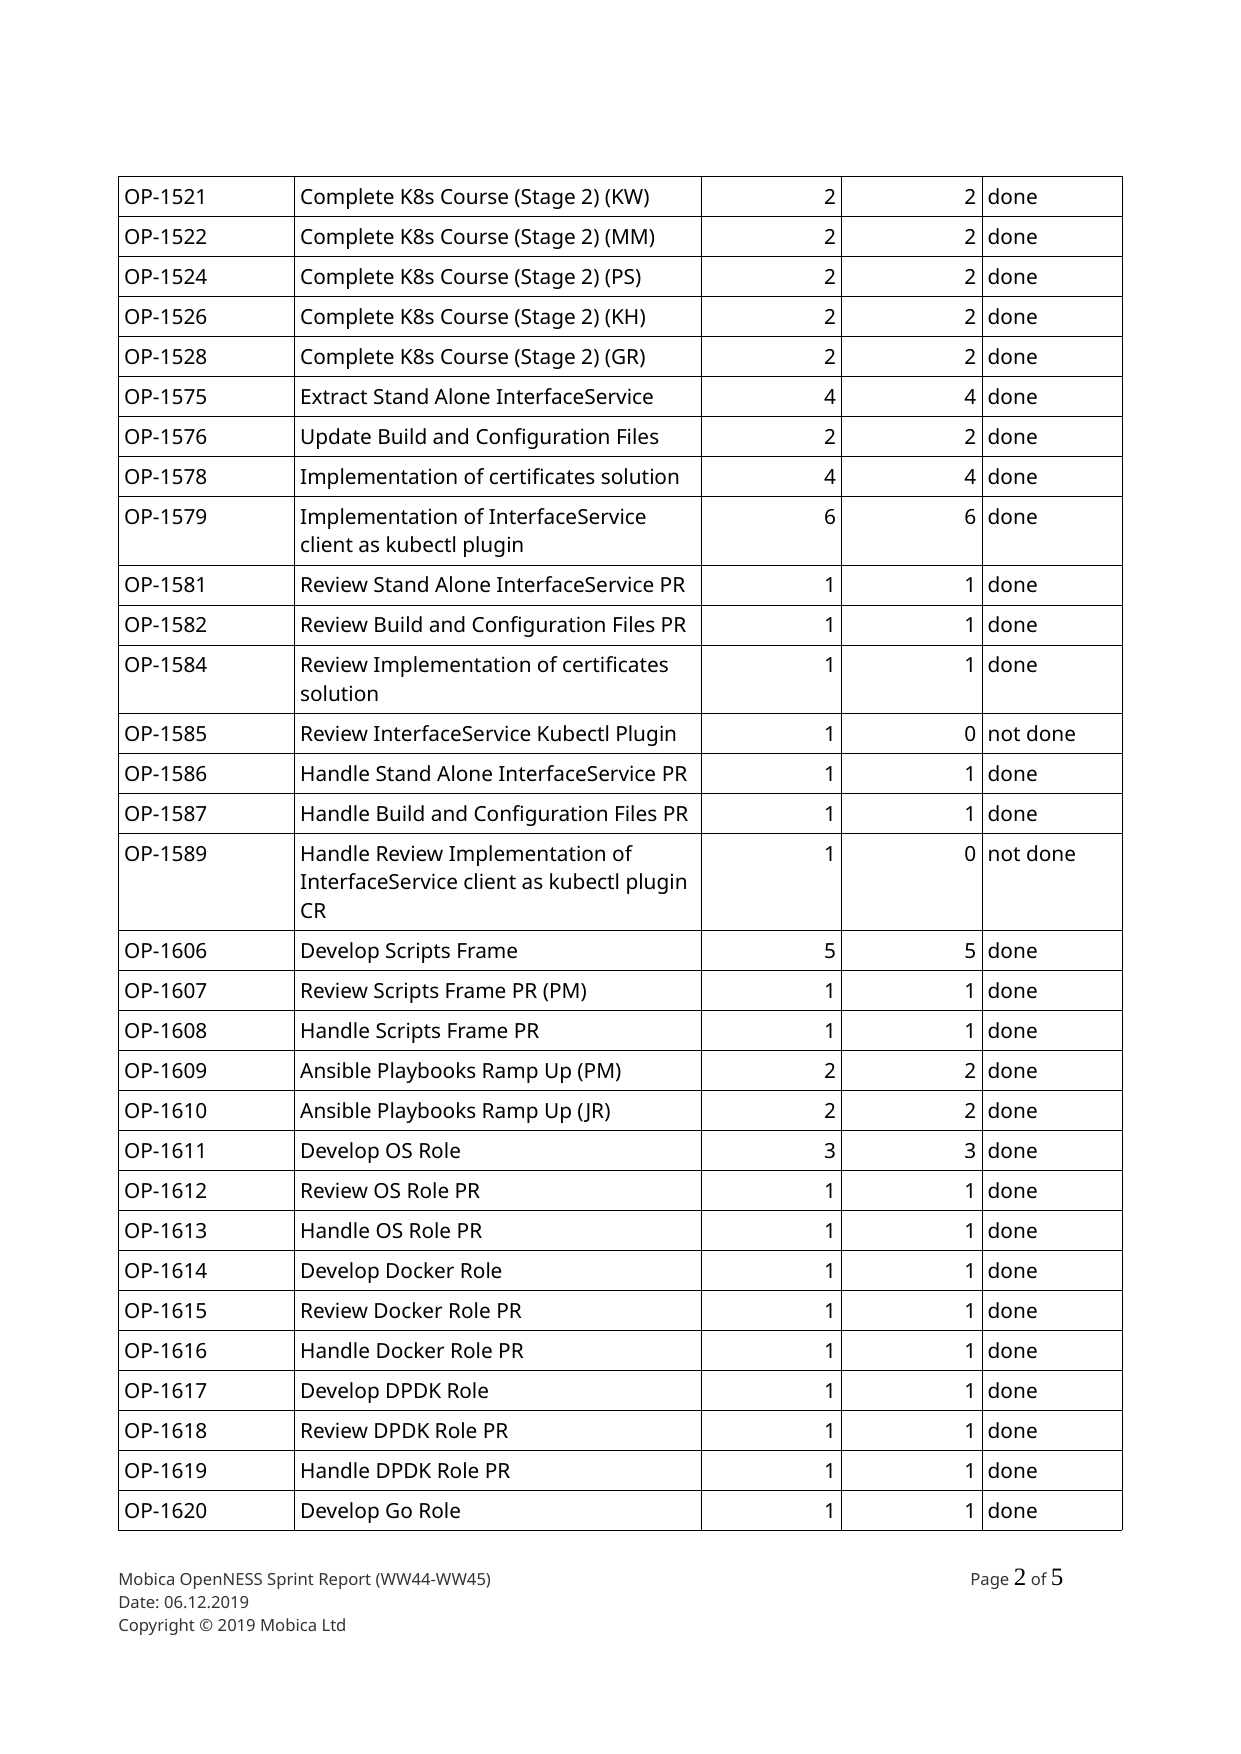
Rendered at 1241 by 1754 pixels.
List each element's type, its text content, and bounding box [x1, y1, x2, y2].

table_cell Develop Scripts Frame [295, 931, 701, 970]
table_cell 1 [702, 1411, 841, 1450]
table_cell 1 [702, 971, 841, 1010]
table_cell OP-1586 [119, 754, 294, 793]
table_cell Review DPDK Role PR [295, 1411, 701, 1450]
table_cell OP-1579 [119, 497, 294, 565]
table_cell 1 [702, 1371, 841, 1410]
table_cell done [983, 1491, 1122, 1530]
table_cell Complete K8s Course (Stage 2) (GR) [295, 337, 701, 376]
table_cell OP-1528 [119, 337, 294, 376]
table_cell 2 [842, 417, 982, 456]
table_cell Handle Docker Role PR [295, 1331, 701, 1370]
table_cell done [983, 754, 1122, 793]
table_cell OP-1614 [119, 1251, 294, 1290]
table_cell Ansible Playbooks Ramp Up (JR) [295, 1091, 701, 1130]
table_cell Handle Build and Configuration Files PR [295, 794, 701, 833]
table_cell OP-1608 [119, 1011, 294, 1050]
table_cell 2 [702, 217, 841, 256]
table_cell OP-1611 [119, 1131, 294, 1170]
table_cell done [983, 457, 1122, 496]
table_cell OP-1584 [119, 646, 294, 713]
table_cell 1 [702, 1251, 841, 1290]
table_cell done [983, 1251, 1122, 1290]
table_cell 2 [702, 337, 841, 376]
table_cell Develop OS Role [295, 1131, 701, 1170]
table_cell 4 [702, 377, 841, 416]
table_cell OP-1610 [119, 1091, 294, 1130]
table_cell done [983, 177, 1122, 216]
table_cell 1 [702, 794, 841, 833]
table_cell 1 [702, 1171, 841, 1210]
table_cell 3 [702, 1131, 841, 1170]
table_cell 1 [702, 1491, 841, 1530]
table_cell 1 [842, 1011, 982, 1050]
table_cell done [983, 1291, 1122, 1330]
table_cell OP-1581 [119, 566, 294, 605]
table_cell OP-1587 [119, 794, 294, 833]
table_cell 1 [702, 754, 841, 793]
table_cell not done [983, 834, 1122, 930]
table_cell Review InterfaceService Kubectl Plugin [295, 714, 701, 753]
table_cell Handle OS Role PR [295, 1211, 701, 1250]
table_cell 1 [702, 1211, 841, 1250]
table_cell Review Implementation of certificates solution [295, 646, 701, 713]
table_cell 1 [842, 1251, 982, 1290]
table_cell Develop Go Role [295, 1491, 701, 1530]
table_cell OP-1578 [119, 457, 294, 496]
table_cell done [983, 257, 1122, 296]
table_cell done [983, 217, 1122, 256]
table_cell 1 [702, 1451, 841, 1490]
table_cell done [983, 297, 1122, 336]
table_cell done [983, 497, 1122, 565]
table_cell done [983, 377, 1122, 416]
table_cell Handle Review Implementation of InterfaceService client as kubectl plugin CR [295, 834, 701, 930]
table_cell 2 [842, 177, 982, 216]
table_cell Review OS Role PR [295, 1171, 701, 1210]
table_cell 2 [702, 177, 841, 216]
table_cell Complete K8s Course (Stage 2) (KH) [295, 297, 701, 336]
table_cell 1 [702, 714, 841, 753]
table_cell done [983, 1451, 1122, 1490]
table_cell OP-1620 [119, 1491, 294, 1530]
table_cell 4 [842, 377, 982, 416]
table_cell 2 [842, 1091, 982, 1130]
table_cell 3 [842, 1131, 982, 1170]
table_cell Update Build and Configuration Files [295, 417, 701, 456]
table_cell 2 [702, 417, 841, 456]
table_cell 1 [702, 834, 841, 930]
table_cell OP-1576 [119, 417, 294, 456]
table_cell Complete K8s Course (Stage 2) (PS) [295, 257, 701, 296]
table_cell 5 [702, 931, 841, 970]
table_cell Handle Scripts Frame PR [295, 1011, 701, 1050]
table_cell 0 [842, 714, 982, 753]
table_cell 1 [842, 1211, 982, 1250]
table_cell 1 [842, 566, 982, 605]
table_cell OP-1613 [119, 1211, 294, 1250]
table_cell OP-1615 [119, 1291, 294, 1330]
table_cell OP-1524 [119, 257, 294, 296]
table_cell 1 [842, 1411, 982, 1450]
table_cell 2 [842, 257, 982, 296]
table_cell done [983, 1171, 1122, 1210]
table_cell 1 [842, 1291, 982, 1330]
table_cell 1 [842, 1331, 982, 1370]
table_cell done [983, 971, 1122, 1010]
table_cell Review Docker Role PR [295, 1291, 701, 1330]
table_cell done [983, 1371, 1122, 1410]
table_cell Implementation of InterfaceService client as kubectl plugin [295, 497, 701, 565]
table_cell 2 [702, 1051, 841, 1090]
table_cell 2 [702, 297, 841, 336]
table_cell OP-1609 [119, 1051, 294, 1090]
table_cell 1 [702, 606, 841, 645]
table_cell Handle DPDK Role PR [295, 1451, 701, 1490]
table_cell done [983, 417, 1122, 456]
table_cell Review Build and Configuration Files PR [295, 606, 701, 645]
table_cell OP-1617 [119, 1371, 294, 1410]
table_cell done [983, 794, 1122, 833]
table_cell OP-1589 [119, 834, 294, 930]
table_cell 1 [842, 1171, 982, 1210]
table_cell 4 [702, 457, 841, 496]
table_cell OP-1521 [119, 177, 294, 216]
table_cell 1 [842, 1371, 982, 1410]
table_cell 1 [842, 754, 982, 793]
table_cell 2 [702, 257, 841, 296]
table_cell 1 [842, 1451, 982, 1490]
table_cell Complete K8s Course (Stage 2) (MM) [295, 217, 701, 256]
table_cell OP-1522 [119, 217, 294, 256]
table_cell done [983, 1211, 1122, 1250]
table_cell 2 [842, 337, 982, 376]
table_cell 5 [842, 931, 982, 970]
table_cell Ansible Playbooks Ramp Up (PM) [295, 1051, 701, 1090]
table_cell Implementation of certificates solution [295, 457, 701, 496]
table_cell OP-1607 [119, 971, 294, 1010]
table_cell not done [983, 714, 1122, 753]
table_cell done [983, 606, 1122, 645]
table_cell OP-1575 [119, 377, 294, 416]
table_cell 1 [702, 646, 841, 713]
table_cell 1 [842, 1491, 982, 1530]
table_cell done [983, 646, 1122, 713]
table_cell 1 [702, 1331, 841, 1370]
table_cell 1 [842, 646, 982, 713]
table_cell 1 [702, 1291, 841, 1330]
table_cell done [983, 337, 1122, 376]
table_cell Develop Docker Role [295, 1251, 701, 1290]
table_cell OP-1606 [119, 931, 294, 970]
table_cell done [983, 1411, 1122, 1450]
table_cell done [983, 1011, 1122, 1050]
table_cell 4 [842, 457, 982, 496]
table_cell Handle Stand Alone InterfaceService PR [295, 754, 701, 793]
table_cell OP-1616 [119, 1331, 294, 1370]
table_cell 1 [842, 794, 982, 833]
table_cell 1 [842, 971, 982, 1010]
table_cell done [983, 931, 1122, 970]
table_cell 2 [842, 217, 982, 256]
table_cell 1 [702, 1011, 841, 1050]
table_cell Extract Stand Alone InterfaceService [295, 377, 701, 416]
table_cell Complete K8s Course (Stage 2) (KW) [295, 177, 701, 216]
table_cell done [983, 1131, 1122, 1170]
table_cell OP-1526 [119, 297, 294, 336]
table_cell 2 [842, 1051, 982, 1090]
table_cell 2 [702, 1091, 841, 1130]
table_cell OP-1582 [119, 606, 294, 645]
table_cell done [983, 1331, 1122, 1370]
table_cell OP-1585 [119, 714, 294, 753]
table_cell 0 [842, 834, 982, 930]
table_cell 1 [842, 606, 982, 645]
table_cell Develop DPDK Role [295, 1371, 701, 1410]
table_cell OP-1619 [119, 1451, 294, 1490]
table_cell 1 [702, 566, 841, 605]
table_cell 6 [842, 497, 982, 565]
table_cell done [983, 1051, 1122, 1090]
table_cell OP-1612 [119, 1171, 294, 1210]
table_cell Review Scripts Frame PR (PM) [295, 971, 701, 1010]
table_cell 6 [702, 497, 841, 565]
table_cell done [983, 566, 1122, 605]
table_cell OP-1618 [119, 1411, 294, 1450]
table_cell Review Stand Alone InterfaceService PR [295, 566, 701, 605]
table_cell 2 [842, 297, 982, 336]
table_cell done [983, 1091, 1122, 1130]
